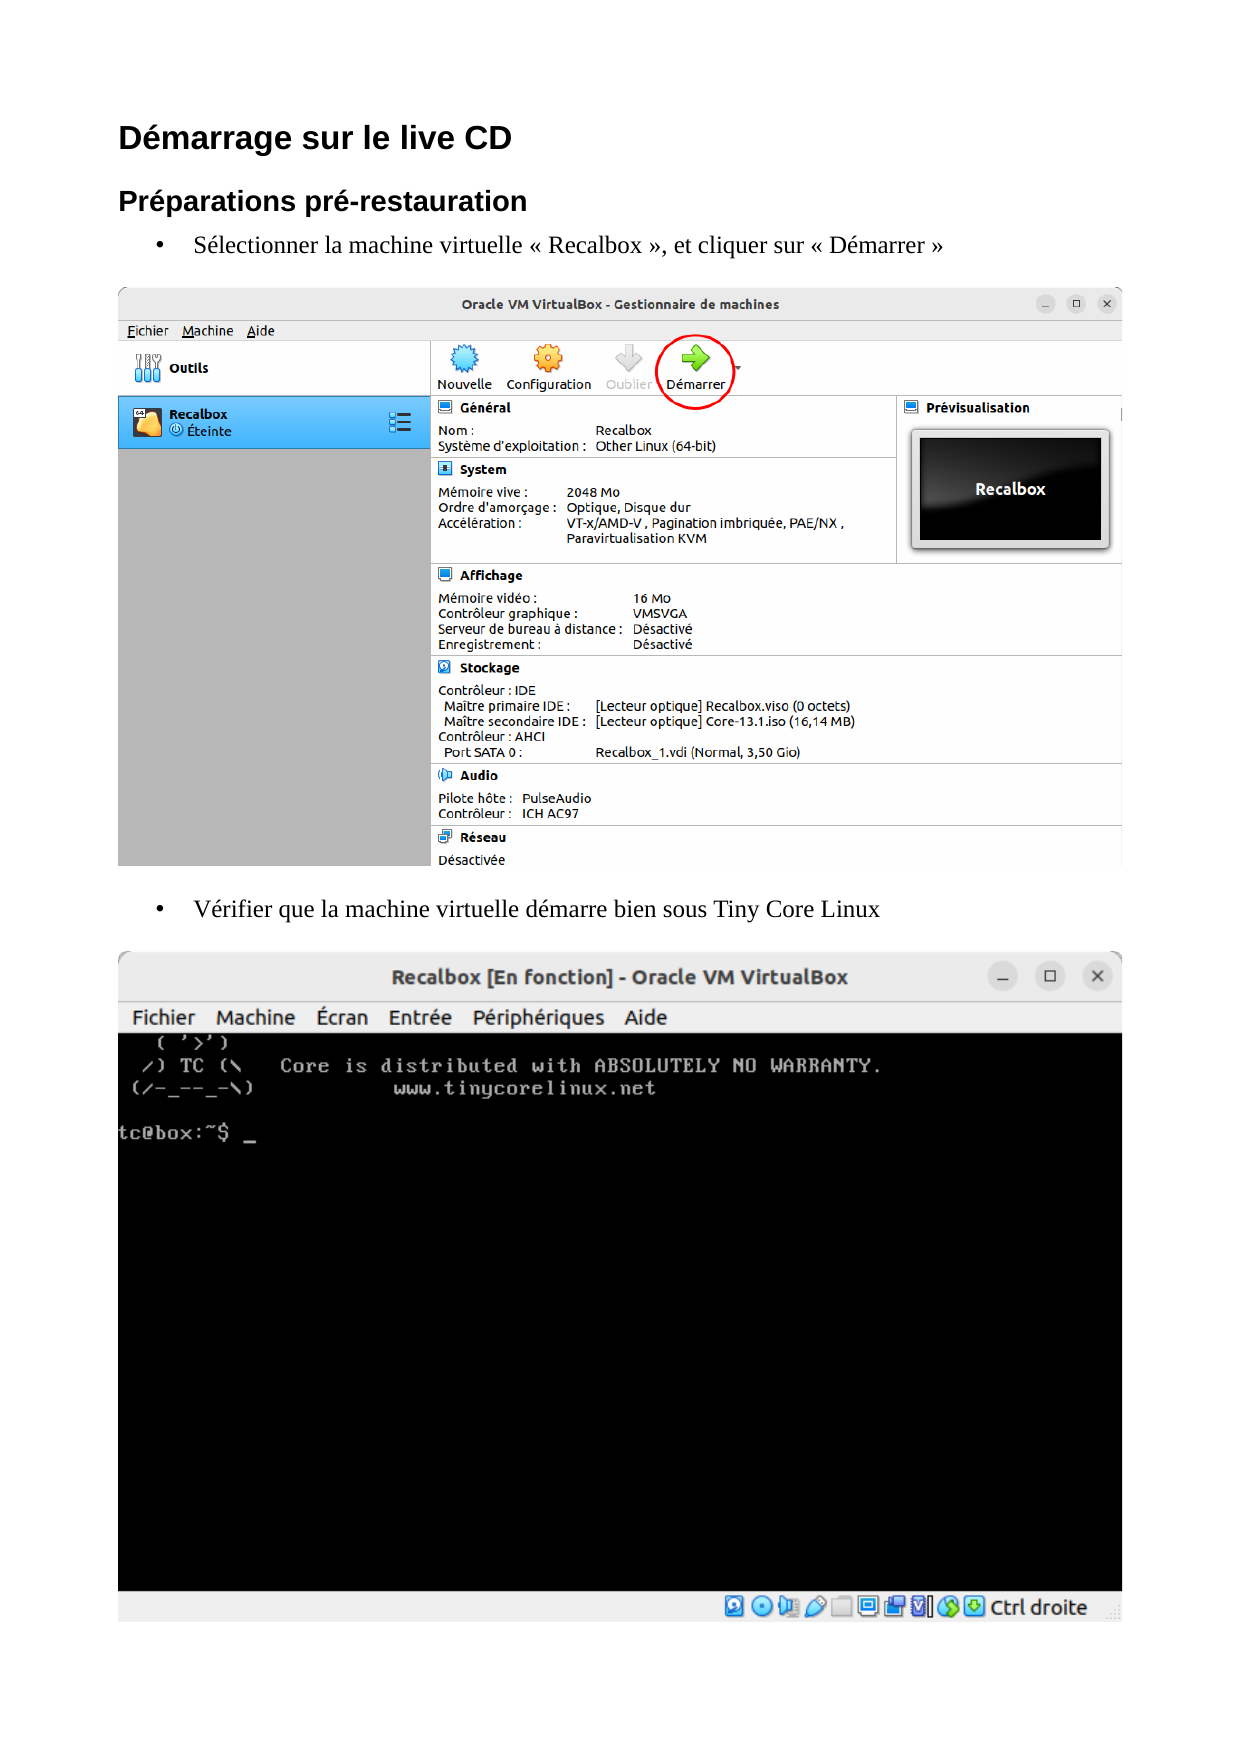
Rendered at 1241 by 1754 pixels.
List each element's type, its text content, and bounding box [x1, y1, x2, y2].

picture [118, 287, 1123, 866]
picture [118, 951, 1123, 1622]
list Sélectionner la machine virtuelle « Recalbox », et cliquer sur « Démarrer » [156, 230, 1122, 258]
list Vérifier que la machine virtuelle démarre bien sous Tiny Core Linux [156, 894, 1122, 923]
subtitle Démarrage sur le live CD [118, 118, 1122, 157]
subtitle Préparations pré-restauration [118, 184, 1122, 217]
